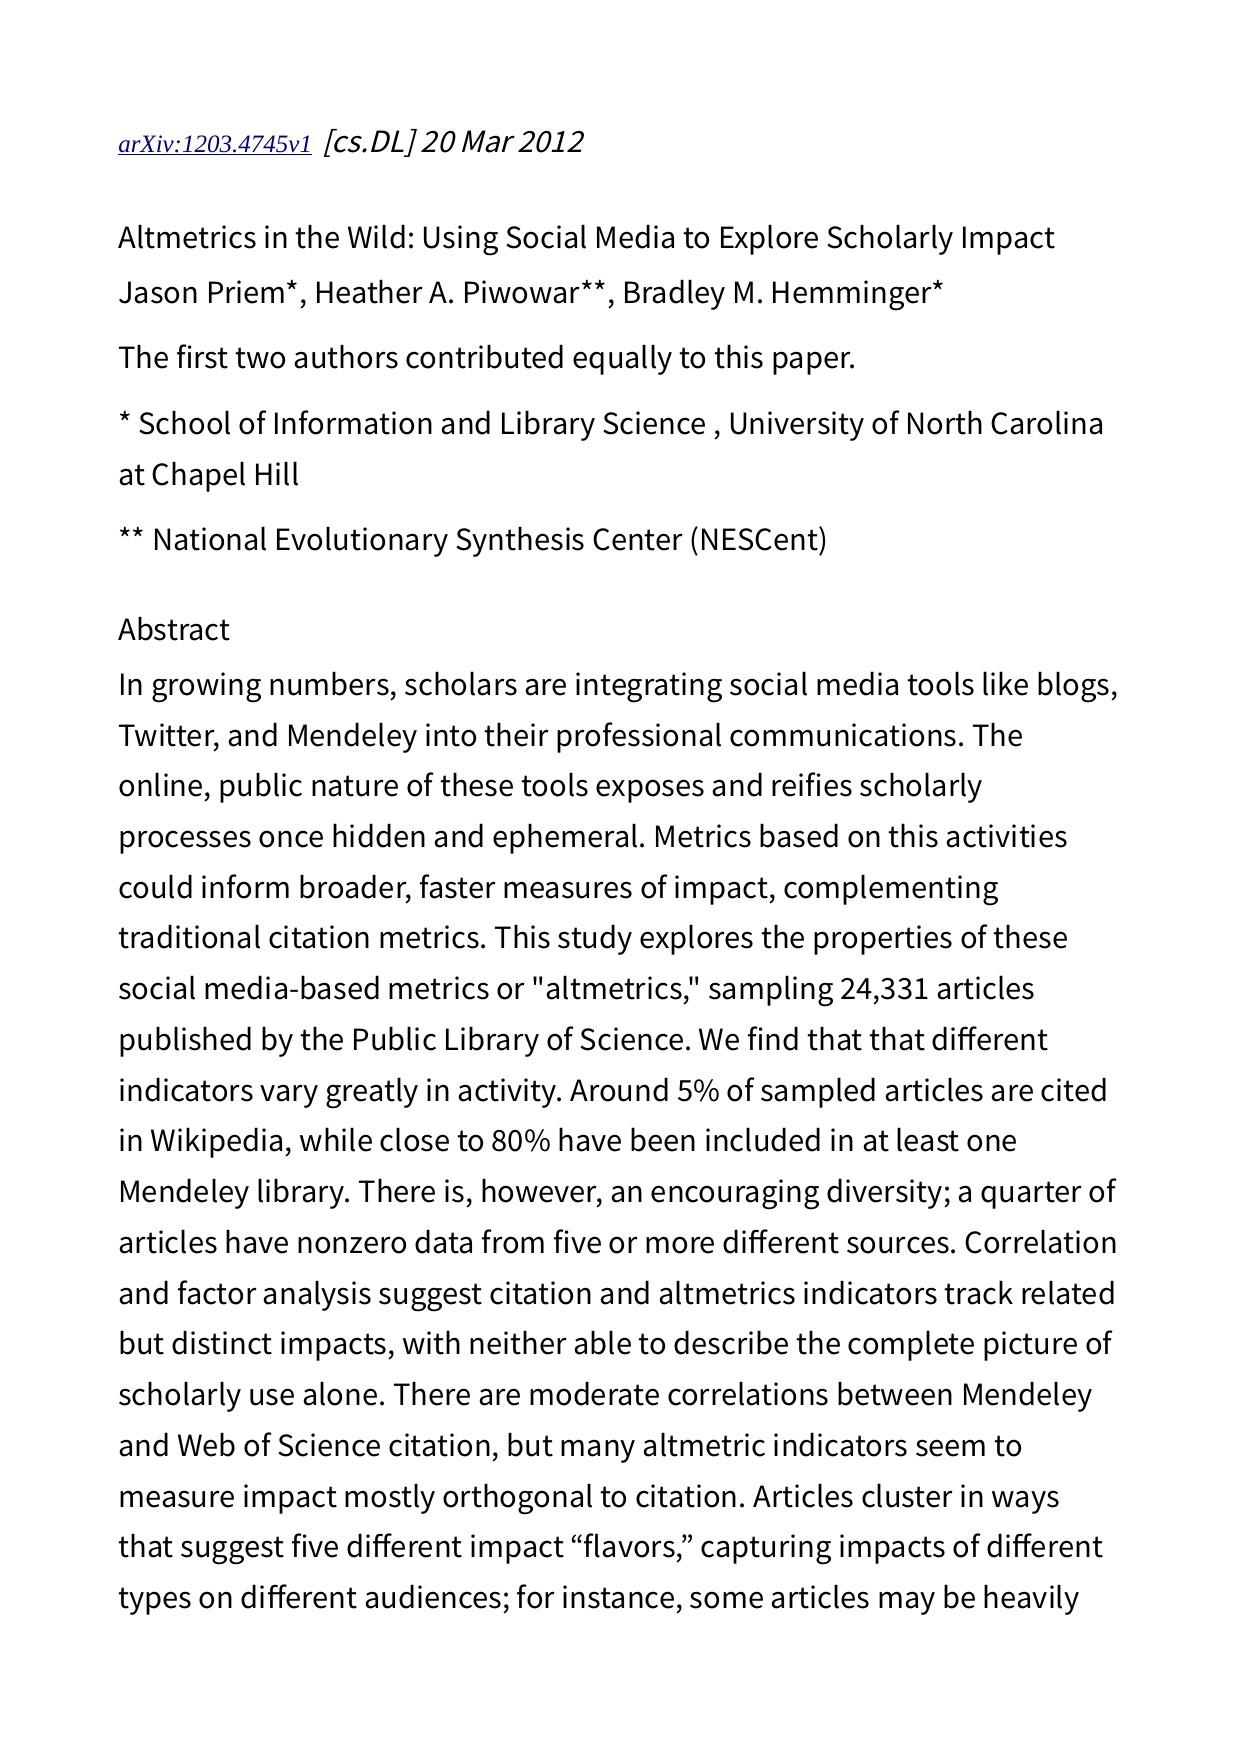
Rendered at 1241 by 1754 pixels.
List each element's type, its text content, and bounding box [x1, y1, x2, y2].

subtitle Altmetrics in the Wild: Using Social Media to Explore Scholarly Impact [118, 215, 1122, 257]
text * School of Information and Library Science , University of North Carolina at Chapel Hill [118, 400, 1122, 493]
text In growing numbers, scholars are integrating social media tools like blogs, Twitter, and Mendeley into their professional communications. The online, public nature of these tools exposes and reifies scholarly processes once hidden and ephemeral. Metrics based on this activities could inform broader, faster measures of impact, complementing traditional citation metrics. This study explores the properties of these social media-based metrics or "altmetrics," sampling 24,331 articles published by the Public Library of Science. We find that that different indicators vary greatly in activity. Around 5% of sampled articles are cited in Wikipedia, while close to 80% have been included in at least one Mendeley library. There is, however, an encouraging diversity; a quarter of articles have nonzero data from five or more different sources. Correlation and factor analysis suggest citation and altmetrics indicators track related but distinct impacts, with neither able to describe the complete picture of scholarly use alone. There are moderate correlations between Mendeley and Web of Science citation, but many altmetric indicators seem to measure impact mostly orthogonal to citation. Articles cluster in ways that suggest five different impact “flavors,” capturing impacts of different types on different audiences; for instance, some articles may be heavily [118, 661, 1122, 1617]
text arXiv:1203.4745v1 [cs.DL] 20 Mar 2012 [118, 118, 1122, 160]
text The first two authors contributed equally to this paper. [118, 335, 1122, 377]
text Jason Priem*, Heather A. Piwowar**, Bradley M. Hemminger* [118, 270, 1122, 312]
subtitle Abstract [118, 607, 1122, 649]
text ** National Evolutionary Synthesis Center (NESCent) [118, 516, 1122, 559]
